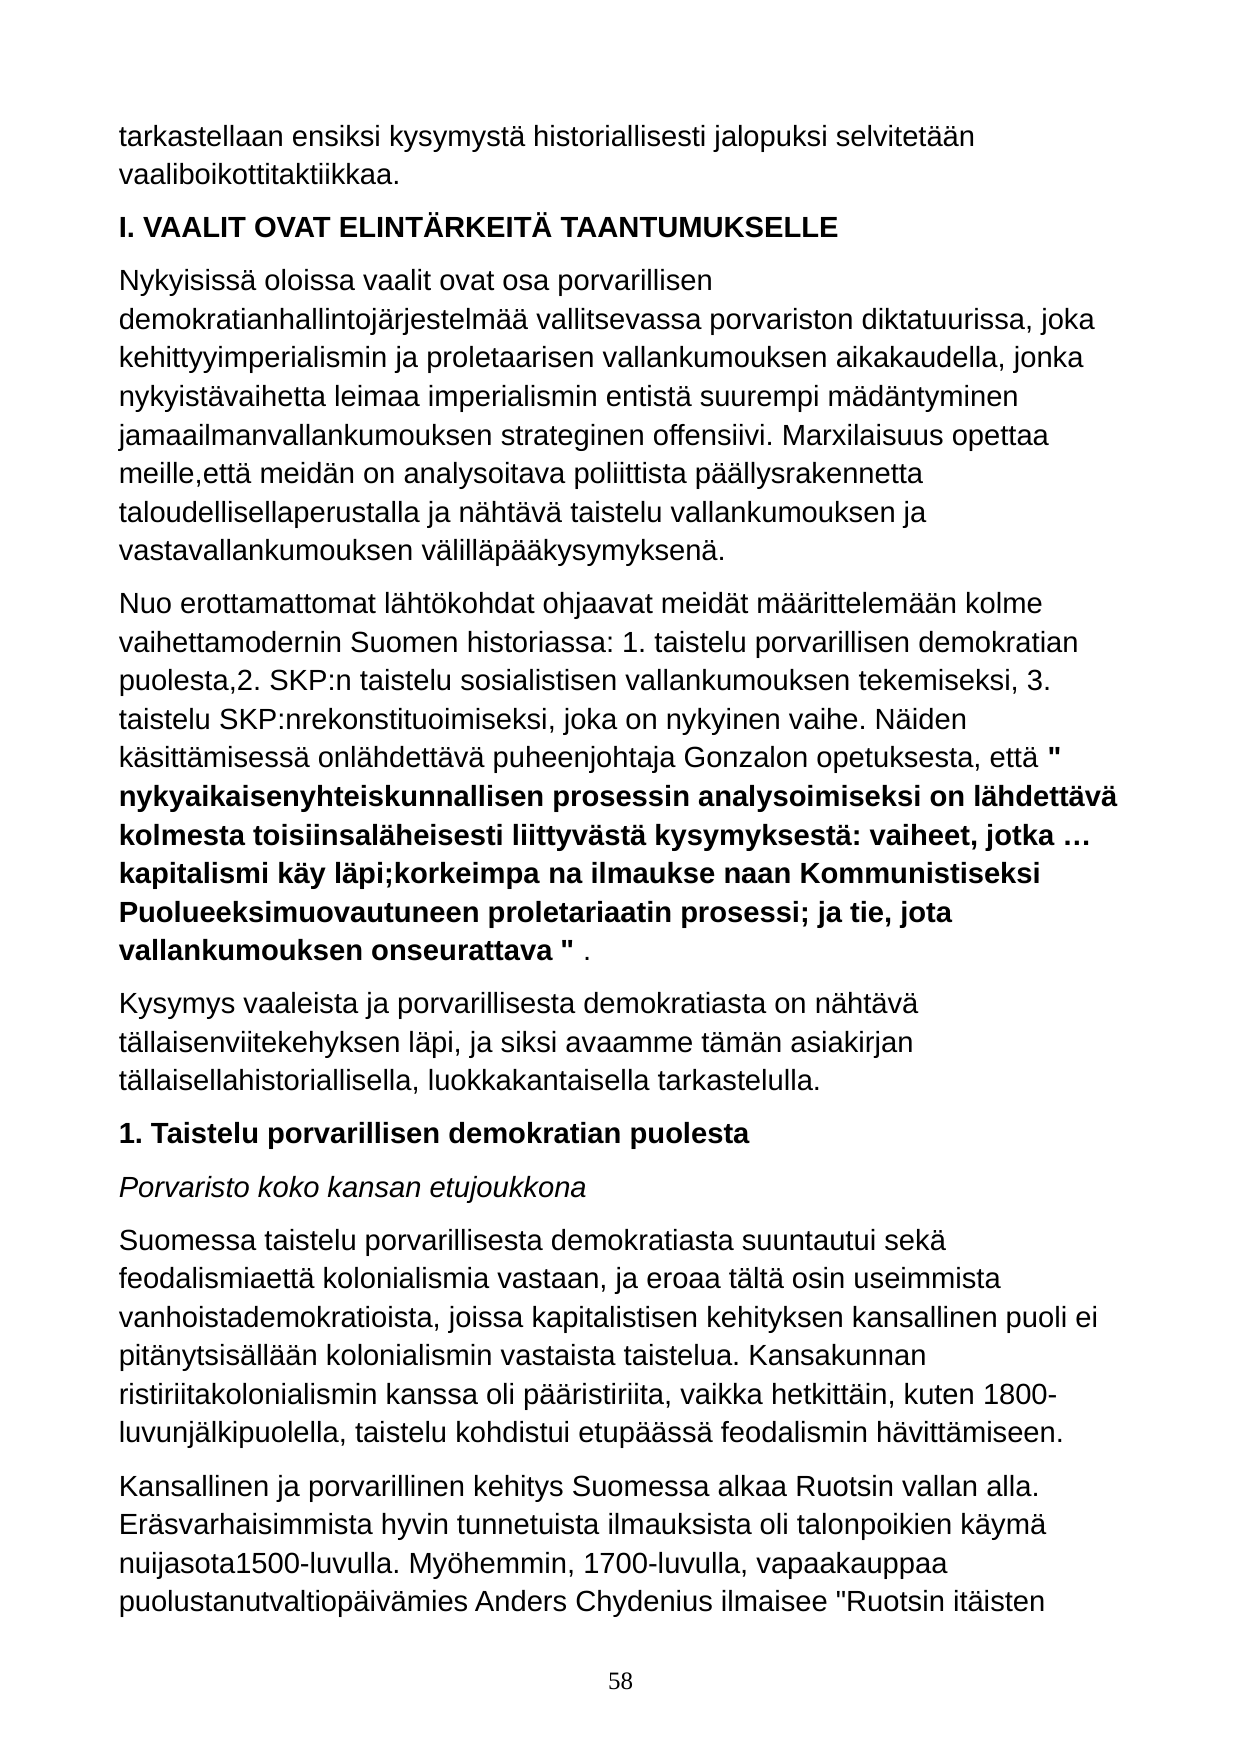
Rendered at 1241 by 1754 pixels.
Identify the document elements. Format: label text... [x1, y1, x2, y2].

text Suomessa taistelu porvarillisesta demokratiasta suuntautui sekä feodalismiaettä kolonialismia vastaan, ja eroaa tältä osin useimmista vanhoistademokratioista, joissa kapitalistisen kehityksen kansallinen puoli ei pitänytsisällään kolonialismin vastaista taistelua. Kansakunnan ristiriitakolonialismin kanssa oli pääristiriita, vaikka hetkittäin, kuten 1800-luvunjälkipuolella, taistelu kohdistui etupäässä feodalismin hävittämiseen. [118, 1223, 1122, 1449]
text tarkastellaan ensiksi kysymystä historiallisesti jalopuksi selvitetään vaaliboikottitaktiikkaa. [118, 118, 1122, 191]
text Kansallinen ja porvarillinen kehitys Suomessa alkaa Ruotsin vallan alla. Eräsvarhaisimmista hyvin tunnetuista ilmauksista oli talonpoikien käymä nuijasota1500-luvulla. Myöhemmin, 1700-luvulla, vapaakauppaa puolustanutvaltiopäivämies Anders Chydenius ilmaisee "Ruotsin itäisten [118, 1468, 1122, 1618]
text Nuo erottamattomat lähtökohdat ohjaavat meidät määrittelemään kolme vaihettamodernin Suomen historiassa: 1. taistelu porvarillisen demokratian puolesta,2. SKP:n taistelu sosialistisen vallankumouksen tekemiseksi, 3. taistelu SKP:nrekonstituoimiseksi, joka on nykyinen vaihe. Näiden käsittämisessä onlähdettävä puheenjohtaja Gonzalon opetuksesta, että " nykyaikaisenyhteiskunnallisen prosessin analysoimiseksi on lähdettävä kolmesta toisiinsaläheisesti liittyvästä kysymyksestä: vaiheet, jotka … kapitalismi käy läpi;korkeimpa na ilmaukse naan Kommunistiseksi Puolueeksimuovautuneen proletariaatin prosessi; ja tie, jota vallankumouksen onseurattava " . [118, 586, 1122, 967]
text Kysymys vaaleista ja porvarillisesta demokratiasta on nähtävä tällaisenviitekehyksen läpi, ja siksi avaamme tämän asiakirjan tällaisellahistoriallisella, luokkakantaisella tarkastelulla. [118, 986, 1122, 1097]
text Nykyisissä oloissa vaalit ovat osa porvarillisen demokratianhallintojärjestelmää vallitsevassa porvariston diktatuurissa, joka kehittyyimperialismin ja proletaarisen vallankumouksen aikakaudella, jonka nykyistävaihetta leimaa imperialismin entistä suurempi mädäntyminen jamaailmanvallankumouksen strateginen offensiivi. Marxilaisuus opettaa meille,että meidän on analysoitava poliittista päällysrakennetta taloudellisellaperustalla ja nähtävä taistelu vallankumouksen ja vastavallankumouksen välilläpääkysymyksenä. [118, 263, 1122, 567]
text I. VAALIT OVAT ELINTÄRKEITÄ TAANTUMUKSELLE [118, 210, 1122, 244]
text Porvaristo koko kansan etujoukkona [118, 1169, 1122, 1203]
text 1. Taistelu porvarillisen demokratian puolesta [118, 1116, 1122, 1150]
